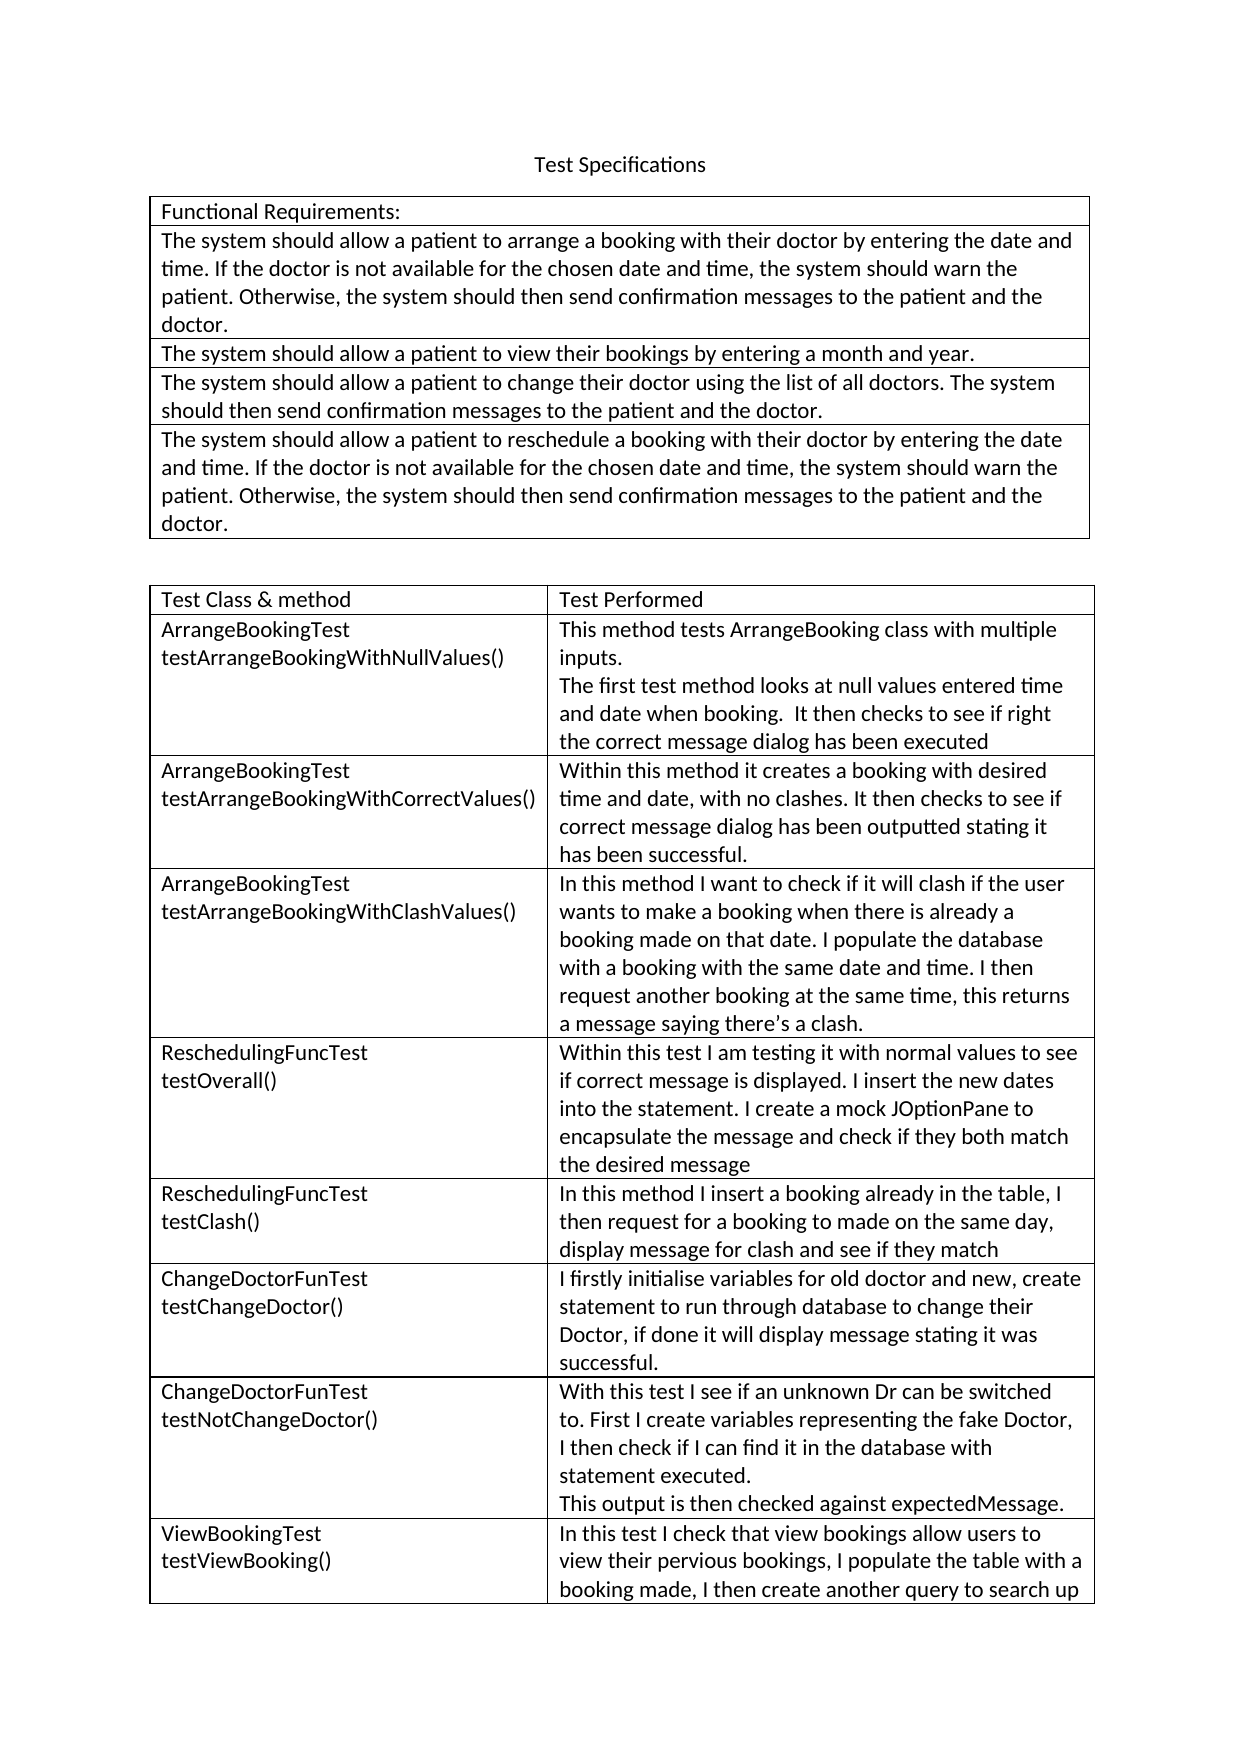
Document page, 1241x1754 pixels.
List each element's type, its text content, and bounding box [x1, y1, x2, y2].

table_cell The system should allow a patient to arrange a booking with their doctor by entering the date and time. If the doctor is not available for the chosen date and time, the system should warn the patient. Otherwise, the system should then send confirmation messages to the patient and the doctor. [151, 226, 1089, 338]
table_cell ReschedulingFuncTest testOverall() [151, 1038, 547, 1178]
table_cell ArrangeBookingTest testArrangeBookingWithCorrectValues() [151, 756, 547, 868]
table_cell Within this test I am testing it with normal values to see if correct message is displayed. I insert the new dates into the statement. I create a mock JOptionPane to encapsulate the message and check if they both match the desired message [548, 1038, 1094, 1178]
table_cell ChangeDoctorFunTest testChangeDoctor() [151, 1264, 547, 1376]
table_cell The system should allow a patient to reschedule a booking with their doctor by entering the date and time. If the doctor is not available for the chosen date and time, the system should warn the patient. Otherwise, the system should then send confirmation messages to the patient and the doctor. [151, 425, 1089, 537]
table_cell Within this method it creates a booking with desired time and date, with no clashes. It then checks to see if correct message dialog has been outputted stating it has been successful. [548, 756, 1094, 868]
table_header Test Performed [548, 586, 1094, 614]
table_cell ArrangeBookingTest testArrangeBookingWithNullValues() [151, 615, 547, 755]
table_cell The system should allow a patient to change their doctor using the list of all doctors. The system should then send confirmation messages to the patient and the doctor. [151, 368, 1089, 424]
table_cell In this method I insert a booking already in the table, I then request for a booking to made on the same day, display message for clash and see if they match [548, 1179, 1094, 1263]
table_cell ReschedulingFuncTest testClash() [151, 1179, 547, 1263]
table_header Test Class & method [151, 586, 547, 614]
table_header Functional Requirements: [151, 197, 1089, 225]
table_cell I firstly initialise variables for old doctor and new, create statement to run through database to change their Doctor, if done it will display message stating it was successful. [548, 1264, 1094, 1376]
table_cell The system should allow a patient to view their bookings by entering a month and year. [151, 339, 1089, 367]
table_cell ViewBookingTest testViewBooking() [151, 1519, 547, 1603]
text Test Specifications [150, 150, 1090, 178]
table_cell In this method I want to check if it will clash if the user wants to make a booking when there is already a booking made on that date. I populate the database with a booking with the same date and time. I then request another booking at the same time, this returns a message saying there’s a clash. [548, 869, 1094, 1037]
table_cell With this test I see if an unknown Dr can be switched to. First I create variables representing the fake Doctor, I then check if I can find it in the database with statement executed. This output is then checked against expectedMessage. [548, 1378, 1094, 1518]
table_cell ArrangeBookingTest testArrangeBookingWithClashValues() [151, 869, 547, 1037]
table_cell ChangeDoctorFunTest testNotChangeDoctor() [151, 1378, 547, 1518]
table_cell In this test I check that view bookings allow users to view their pervious bookings, I populate the table with a booking made, I then create another query to search up [548, 1519, 1094, 1603]
table_cell This method tests ArrangeBooking class with multiple inputs. The first test method looks at null values entered time and date when booking. It then checks to see if right the correct message dialog has been executed [548, 615, 1094, 755]
